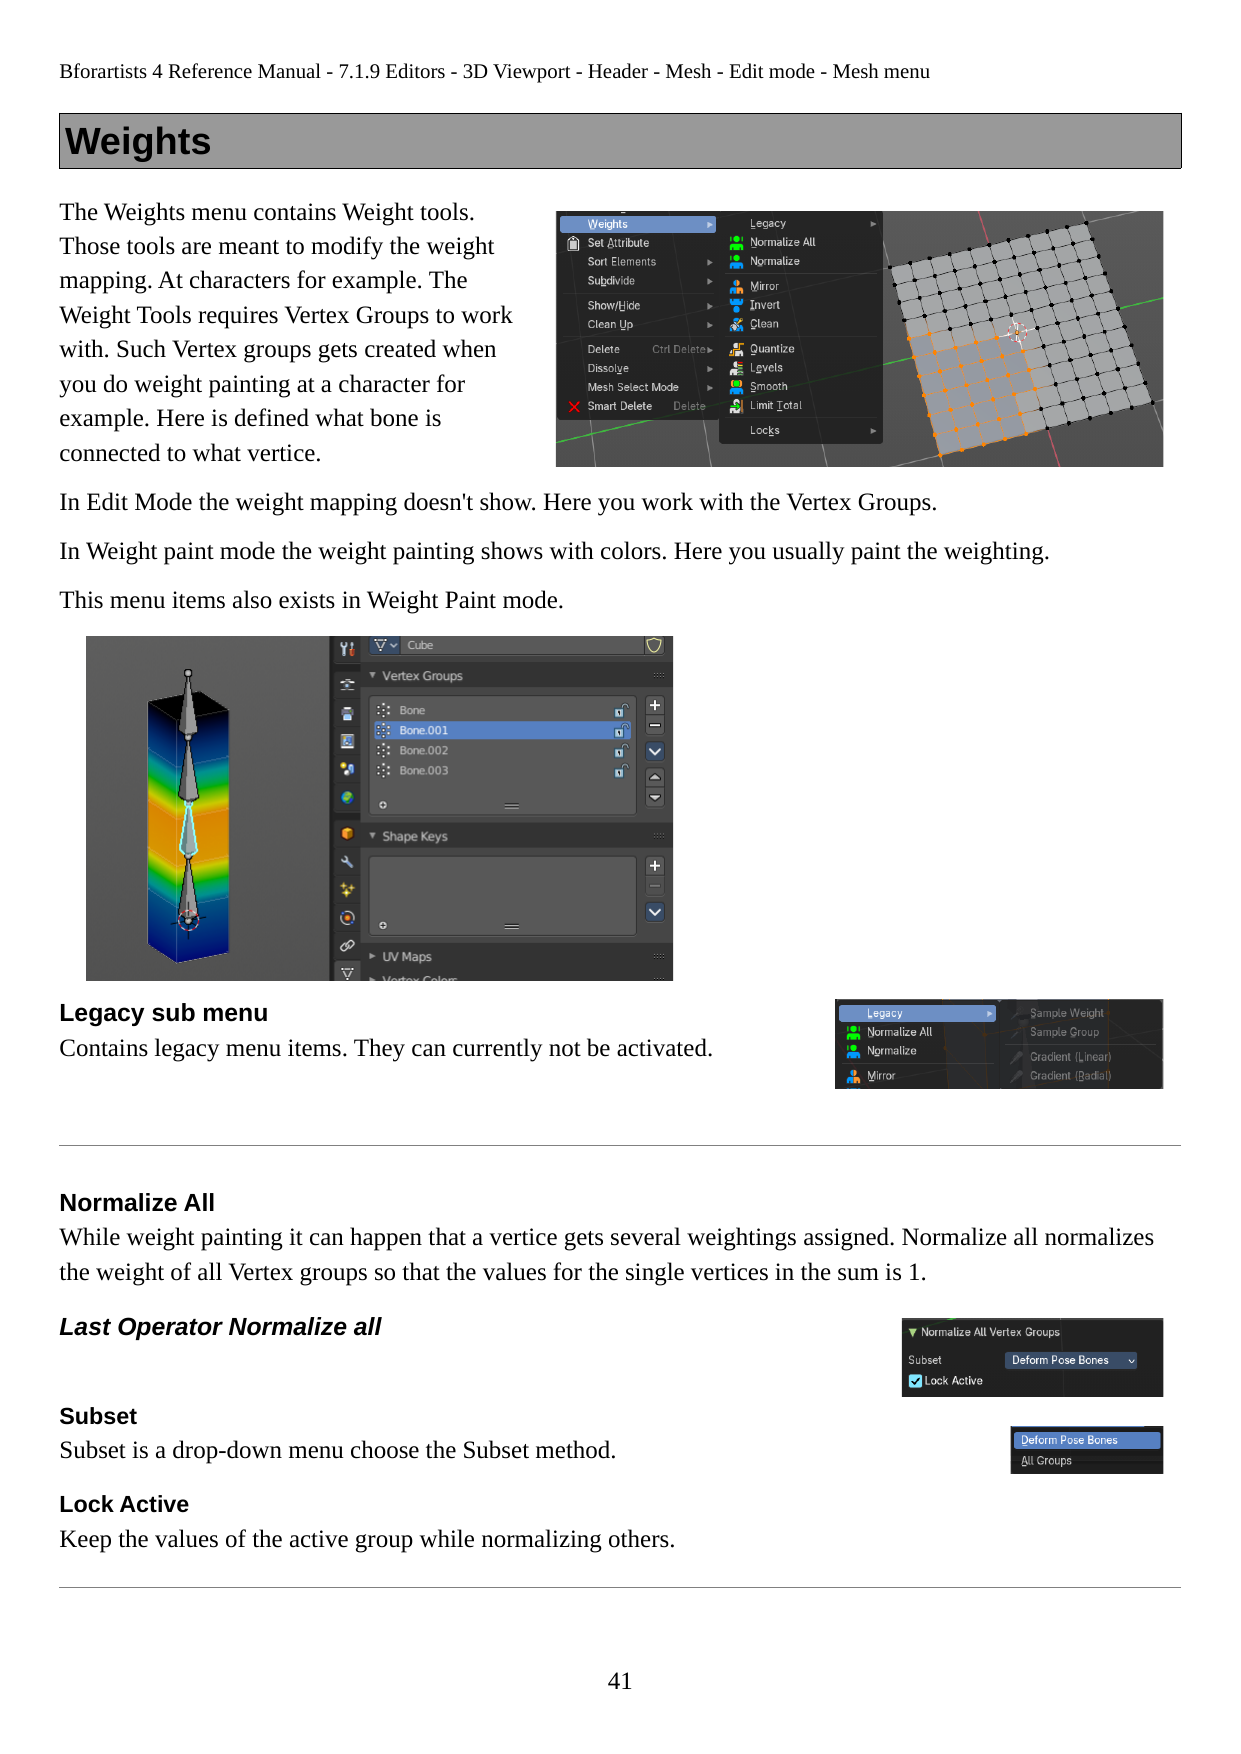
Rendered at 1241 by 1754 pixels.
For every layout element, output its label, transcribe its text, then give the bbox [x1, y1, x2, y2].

subtitle Normalize All [59, 1188, 1181, 1216]
text Subset is a drop-down menu choose the Subset method. [59, 1435, 1010, 1464]
picture [901, 1318, 1164, 1397]
text In Edit Mode the weight mapping doesn't show. Here you work with the Vertex Groups. [59, 487, 1181, 516]
text Contains legacy menu items. They can currently not be activated. [59, 1033, 835, 1062]
text While weight painting it can happen that a vertice gets several weightings assigned. Normalize all normalizes the weight of all Vertex groups so that the values for the single vertices in the sum is 1. [59, 1222, 1181, 1286]
subtitle Last Operator Normalize all [59, 1312, 1181, 1341]
table_header Weights [60, 114, 1181, 168]
picture [86, 636, 674, 981]
subtitle Subset [59, 1402, 1181, 1429]
text In Weight paint mode the weight painting shows with colors. Here you usually paint the weighting. [59, 536, 1181, 565]
text Keep the values of the active group while normalizing others. [59, 1524, 1181, 1552]
subtitle Lock Active [59, 1491, 1181, 1517]
subtitle Legacy sub menu [59, 647, 1181, 1027]
text The Weights menu contains Weight tools. Those tools are meant to modify the weight mapping. At characters for example. The Weight Tools requires Vertex Groups to work with. Such Vertex groups gets created when you do weight painting at a character for example. Here is defined what bone is connected to what vertice. [59, 197, 1181, 467]
picture [555, 211, 1164, 467]
picture [835, 999, 1164, 1089]
text This menu items also exists in Weight Paint mode. [59, 585, 1181, 614]
picture [1010, 1426, 1164, 1474]
